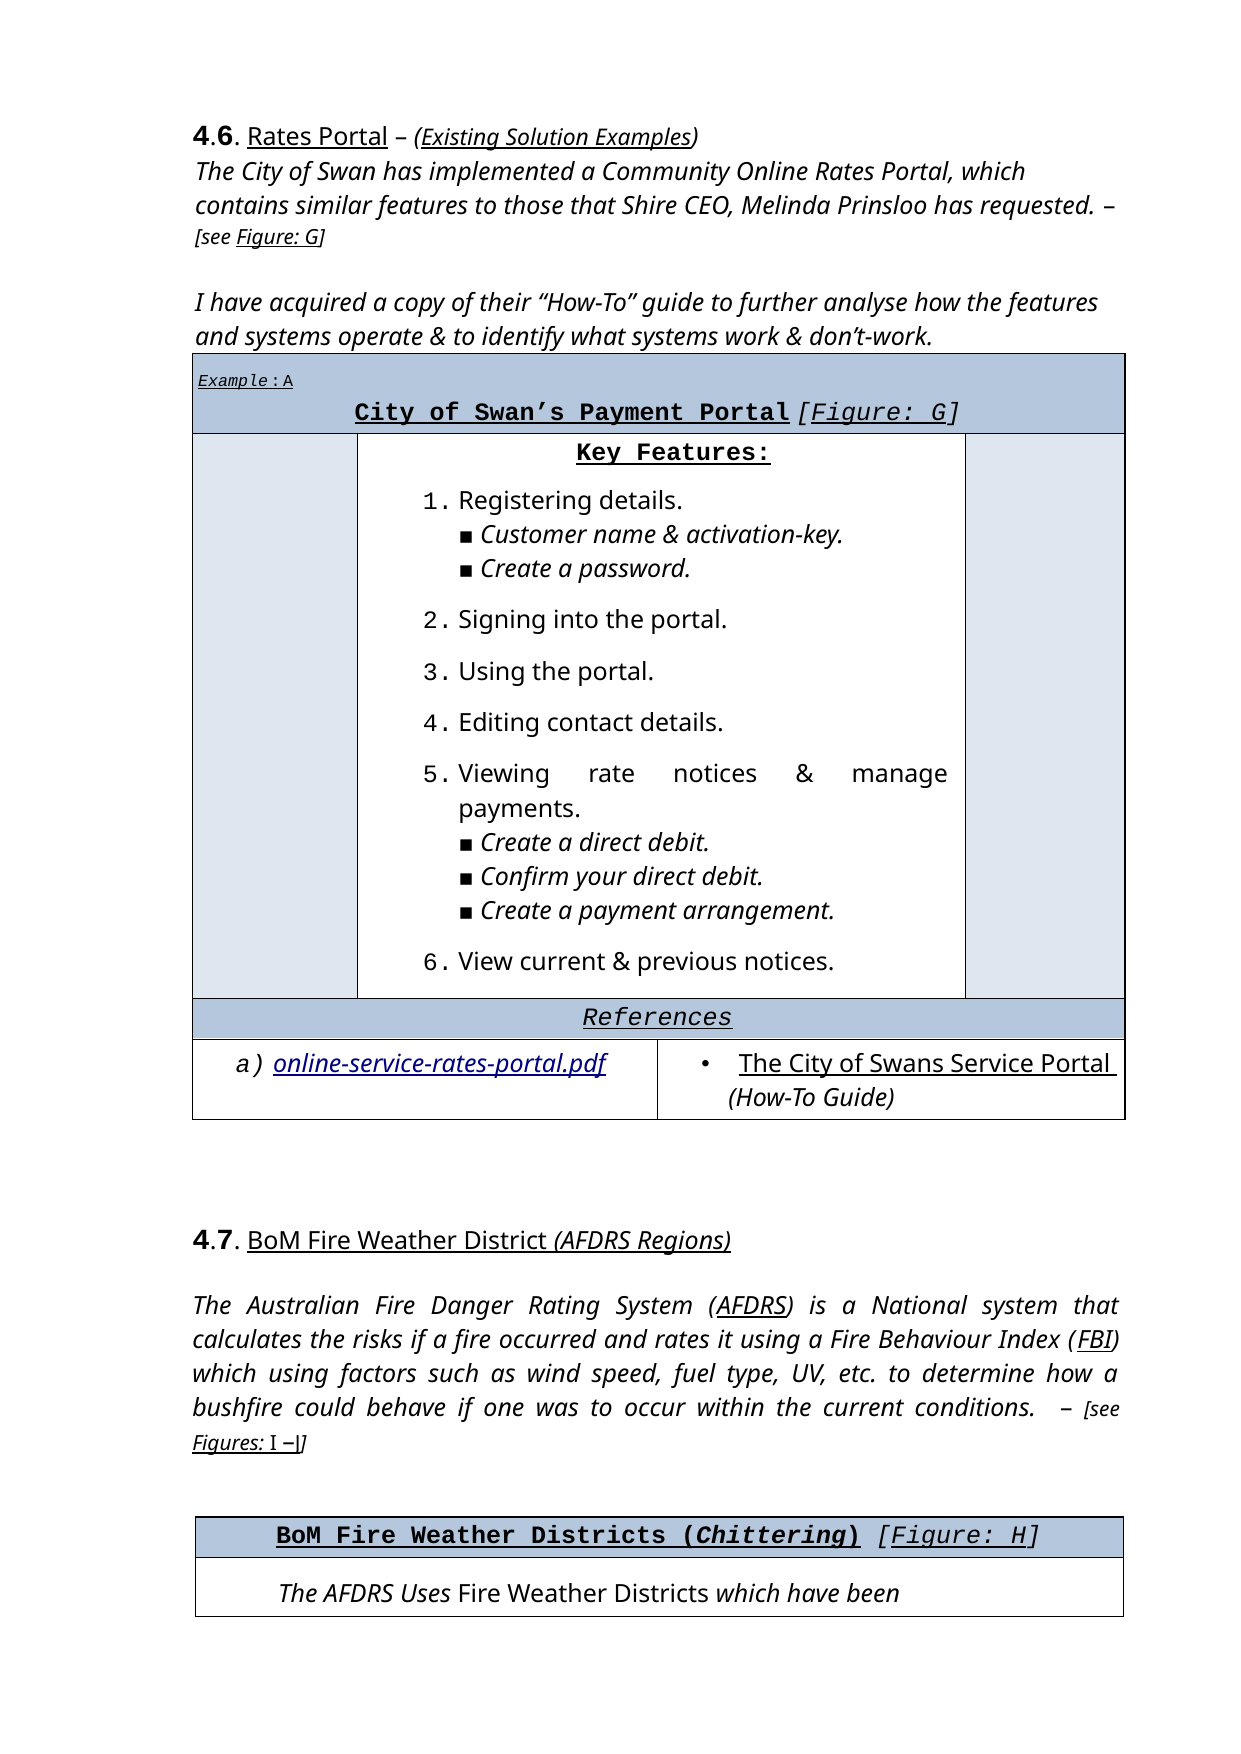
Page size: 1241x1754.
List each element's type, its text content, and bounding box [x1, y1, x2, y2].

text The City of Swan has implemented a Community Online Rates Portal, which contains similar features to those that Shire CEO, Melinda Prinsloo has requested. – [see Figure: G] [195, 154, 1122, 250]
table_cell Key Features: Registering details. ▪ Customer name & activation-key. ▪ Create a password. Signing into the portal. Using the portal. Editing contact details. Viewing rate notices & manage payments. ▪ Create a direct debit. ▪ Confirm your direct debit. ▪ Create a payment arrangement. View current & previous notices. [358, 434, 965, 998]
table_cell References [193, 999, 1124, 1038]
table_cell [193, 434, 357, 998]
table_cell The AFDRS Uses Fire Weather Districts which have been [196, 1558, 1123, 1616]
text 4.7. BoM Fire Weather District (AFDRS Regions) [192, 1222, 1122, 1258]
table_cell The City of Swans Service Portal (How-To Guide) [658, 1040, 1124, 1119]
table_header Example : A City of Swan’s Payment Portal [Figure: G] [193, 354, 1124, 433]
table_header BoM Fire Weather Districts (Chittering) [Figure: H] [196, 1518, 1123, 1557]
text I have acquired a copy of their “How-To” guide to further analyse how the features and systems operate & to identify what systems work & don’t-work. [195, 250, 1122, 352]
table_cell [966, 434, 1124, 998]
text The Australian Fire Danger Rating System (AFDRS) is a National system that calculates the risks if a fire occurred and rates it using a Fire Behaviour Index (FBI) which using factors such as wind speed, fuel type, UV, etc. to determine how a bushfire could behave if one was to occur within the current conditions. – [see Figures: I –J] [192, 1288, 1122, 1458]
text 4.6. Rates Portal – (Existing Solution Examples) [192, 118, 1122, 154]
table_cell online-service-rates-portal.pdf [193, 1040, 657, 1119]
